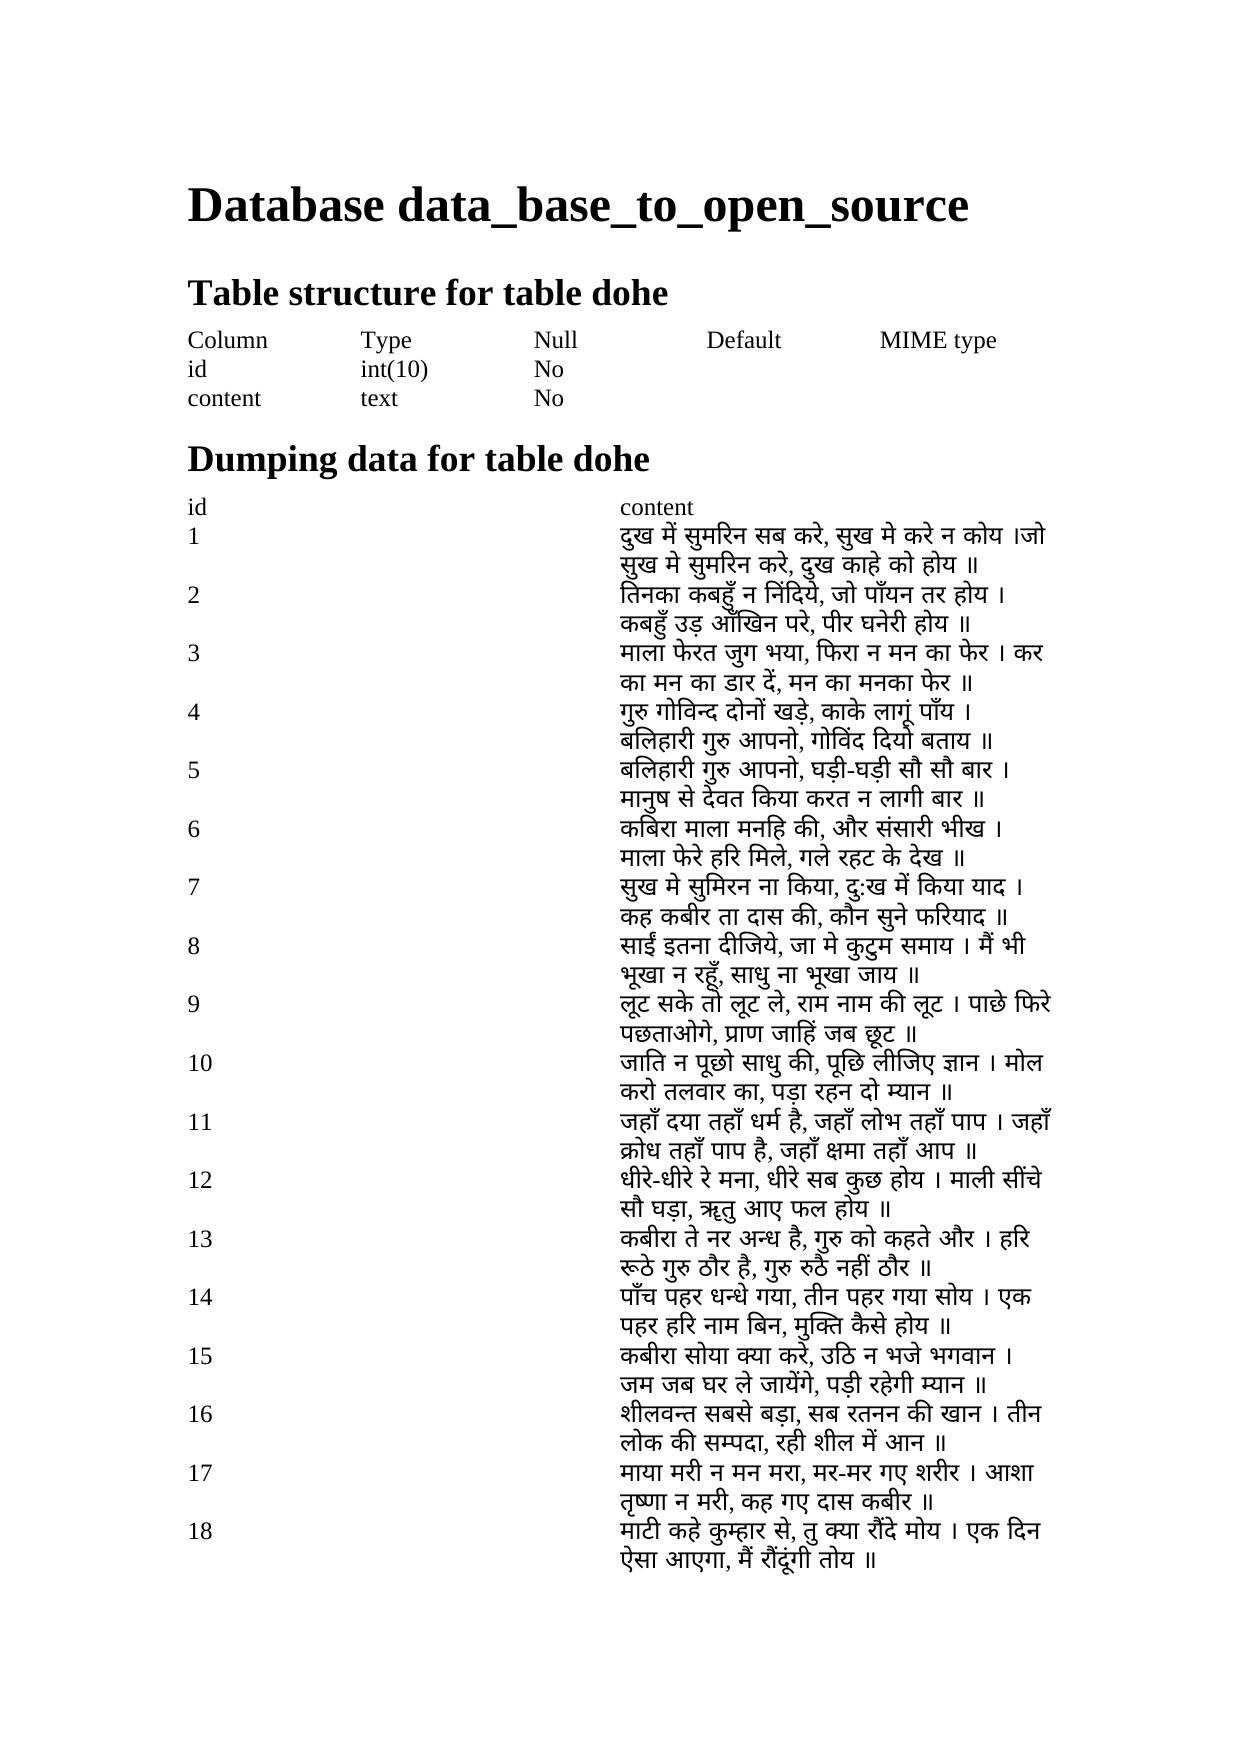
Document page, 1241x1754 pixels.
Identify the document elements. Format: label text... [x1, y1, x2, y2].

table_cell कबीरा ते नर अन्ध है, गुरु को कहते और । हरि रूठे गुरु ठौर है, गुरु रुठै नहीं ठौर ॥ [620, 1224, 1053, 1282]
subtitle Table structure for table dohe [187, 270, 1053, 313]
table_cell साईं इतना दीजिये, जा मे कुटुम समाय । मैं भी भूखा न रहूँ, साधु ना भूखा जाय ॥ [620, 931, 1053, 989]
table_header id [188, 493, 620, 521]
table_cell [880, 354, 1053, 383]
subtitle Database data_base_to_open_source [187, 175, 1053, 232]
table_header Default [706, 326, 879, 354]
table_cell जाति न पूछो साधु की, पूछि लीजिए ज्ञान । मोल करो तलवार का, पड़ा रहन दो म्यान ॥ [620, 1048, 1053, 1107]
table_cell [706, 354, 879, 383]
table_cell दुख में सुमरिन सब करे, सुख मे करे न कोय ।जो सुख मे सुमरिन करे, दुख काहे को होय ॥ [620, 521, 1053, 580]
table_cell पाँच पहर धन्धे गया, तीन पहर गया सोय । एक पहर हरि नाम बिन, मुक्ति कैसे होय ॥ [620, 1282, 1053, 1341]
table_cell कबीरा सोया क्या करे, उठि न भजे भगवान । जम जब घर ले जायेंगे, पड़ी रहेगी म्यान ॥ [620, 1341, 1053, 1399]
table_cell 15 [188, 1341, 620, 1399]
table_cell [880, 383, 1053, 412]
table_cell id [188, 354, 360, 383]
table_cell तिनका कबहुँ न निंदिये, जो पाँयन तर होय । कबहुँ उड़ आँखिन परे, पीर घनेरी होय ॥ [620, 580, 1053, 638]
table_cell 10 [188, 1048, 620, 1107]
table_cell text [360, 383, 533, 412]
table_header Column [188, 326, 360, 354]
table_cell 18 [188, 1516, 620, 1575]
table_cell 7 [188, 873, 620, 931]
table_cell गुरु गोविन्द दोनों खड़े, काके लागूं पाँय । बलिहारी गुरु आपनो, गोविंद दियो बताय ॥ [620, 697, 1053, 755]
table_cell 12 [188, 1165, 620, 1224]
table_cell माटी कहे कुम्हार से, तु क्या रौंदे मोय । एक दिन ऐसा आएगा, मैं रौंदूंगी तोय ॥ [620, 1516, 1053, 1575]
table_cell 2 [188, 580, 620, 638]
table_cell बलिहारी गुरु आपनो, घड़ी-घड़ी सौ सौ बार । मानुष से देवत किया करत न लागी बार ॥ [620, 755, 1053, 814]
table_cell 3 [188, 638, 620, 697]
table_header content [620, 493, 1053, 521]
table_cell माया मरी न मन मरा, मर-मर गए शरीर । आशा तृष्णा न मरी, कह गए दास कबीर ॥ [620, 1458, 1053, 1516]
table_cell content [188, 383, 360, 412]
table_cell 5 [188, 755, 620, 814]
table_cell 9 [188, 990, 620, 1048]
subtitle Dumping data for table dohe [187, 437, 1053, 480]
table_cell 6 [188, 814, 620, 872]
table_cell 17 [188, 1458, 620, 1516]
table_cell 4 [188, 697, 620, 755]
table_cell कबिरा माला मनहि की, और संसारी भीख । माला फेरे हरि मिले, गले रहट के देख ॥ [620, 814, 1053, 872]
table_header Type [360, 326, 533, 354]
table_cell 11 [188, 1107, 620, 1165]
table_header MIME type [880, 326, 1053, 354]
table_cell 16 [188, 1399, 620, 1458]
table_cell int(10) [360, 354, 533, 383]
table_cell शीलवन्त सबसे बड़ा, सब रतनन की खान । तीन लोक की सम्पदा, रही शील में आन ॥ [620, 1399, 1053, 1458]
table_header Null [534, 326, 706, 354]
table_cell लूट सके तो लूट ले, राम नाम की लूट । पाछे फिरे पछताओगे, प्राण जाहिं जब छूट ॥ [620, 990, 1053, 1048]
table_cell सुख मे सुमिरन ना किया, दु:ख में किया याद । कह कबीर ता दास की, कौन सुने फरियाद ॥ [620, 873, 1053, 931]
table_cell No [534, 383, 706, 412]
table_cell माला फेरत जुग भया, फिरा न मन का फेर । कर का मन का डार दें, मन का मनका फेर ॥ [620, 638, 1053, 697]
table_cell [706, 383, 879, 412]
table_cell 14 [188, 1282, 620, 1341]
table_cell 13 [188, 1224, 620, 1282]
table_cell 8 [188, 931, 620, 989]
table_cell No [534, 354, 706, 383]
table_cell जहाँ दया तहाँ धर्म है, जहाँ लोभ तहाँ पाप । जहाँ क्रोध तहाँ पाप है, जहाँ क्षमा तहाँ आप ॥ [620, 1107, 1053, 1165]
table_cell 1 [188, 521, 620, 580]
table_cell धीरे-धीरे रे मना, धीरे सब कुछ होय । माली सींचे सौ घड़ा, ॠतु आए फल होय ॥ [620, 1165, 1053, 1224]
